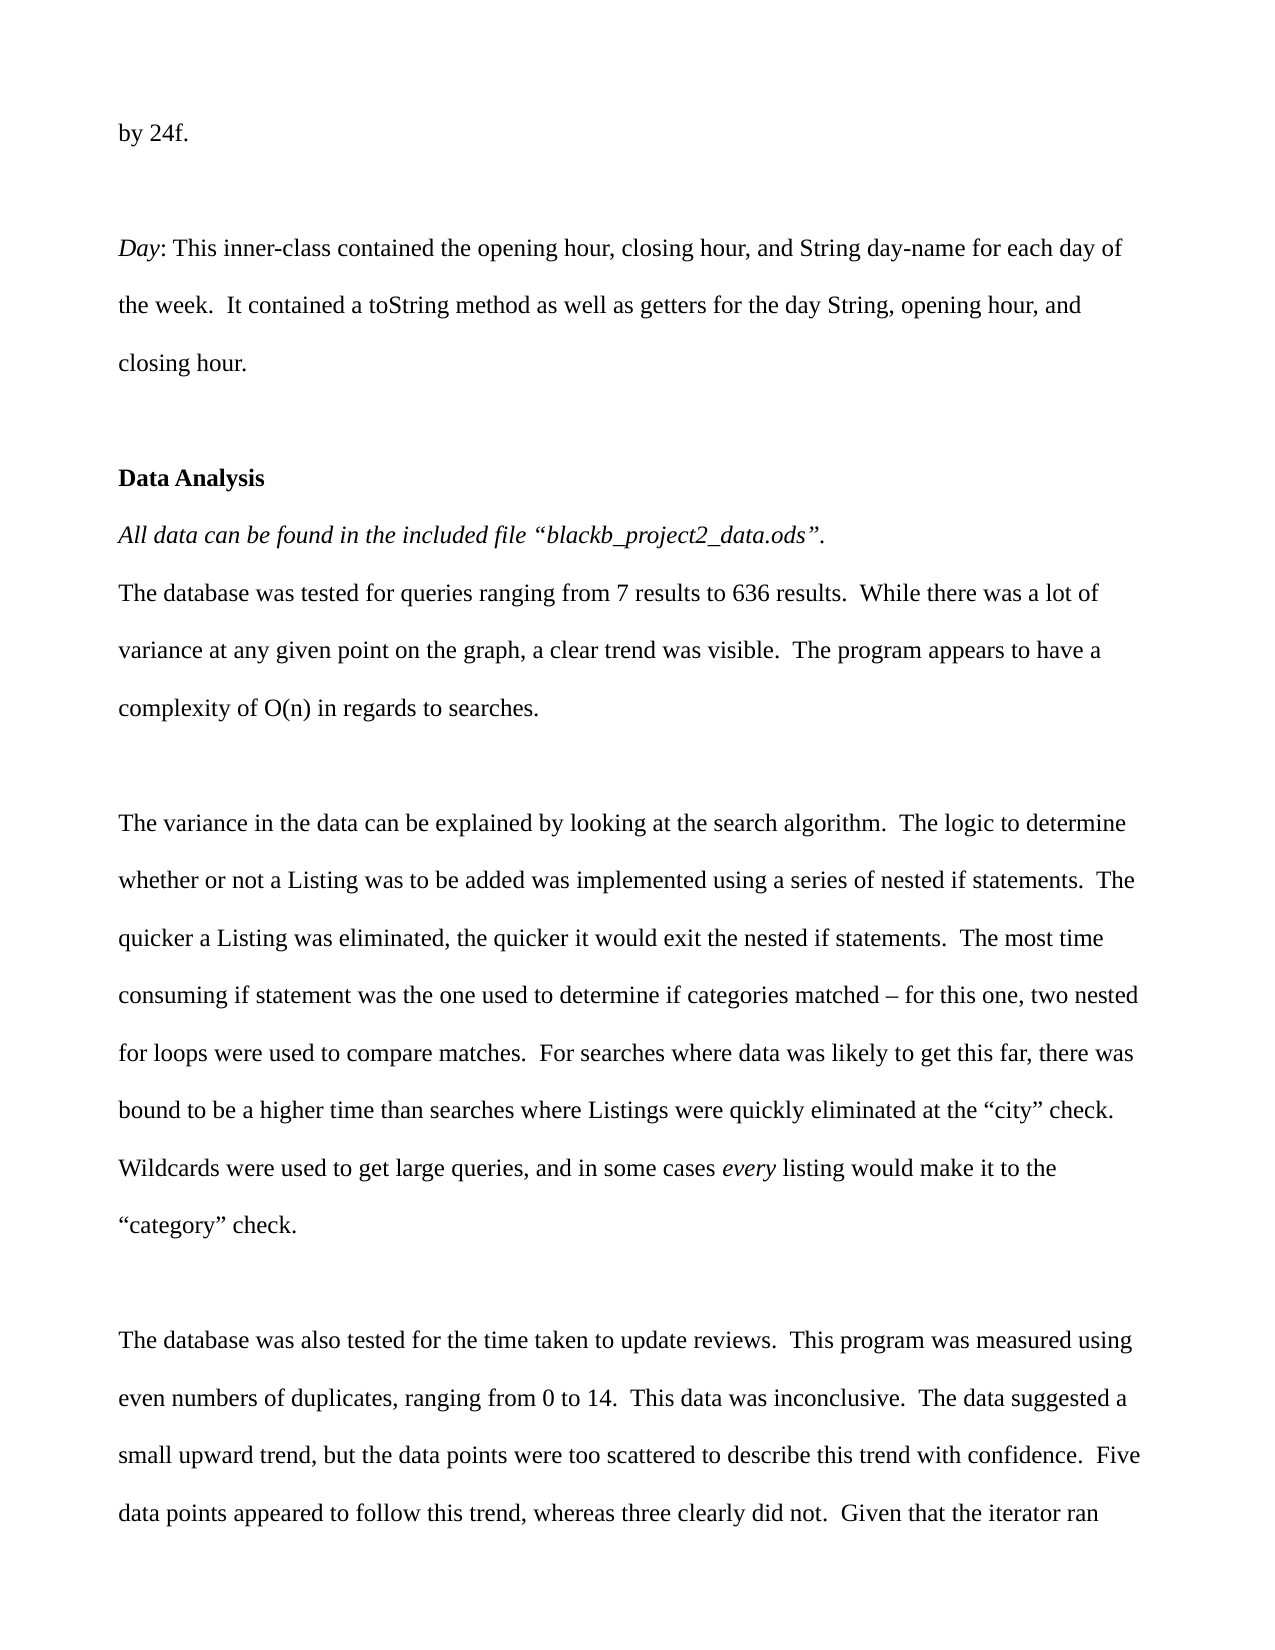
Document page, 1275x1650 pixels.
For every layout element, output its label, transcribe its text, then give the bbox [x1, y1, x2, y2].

text Data Analysis [118, 463, 1157, 492]
text The database was also tested for the time taken to update reviews. This program was measured using even numbers of duplicates, ranging from 0 to 14. This data was inconclusive. The data suggested a small upward trend, but the data points were too scattered to describe this trend with confidence. Five data points appeared to follow this trend, whereas three clearly did not. Given that the iterator ran [118, 1326, 1157, 1527]
text Day: This inner-class contained the opening hour, closing hour, and String day-name for each day of the week. It contained a toString method as well as getters for the day String, opening hour, and closing hour. [118, 233, 1157, 377]
text The database was tested for queries ranging from 7 results to 636 results. While there was a lot of variance at any given point on the graph, a clear trend was visible. The program appears to have a complexity of O(n) in regards to searches. [118, 578, 1157, 722]
text The variance in the data can be explained by looking at the search algorithm. The logic to determine whether or not a Listing was to be added was implemented using a series of nested if statements. The quicker a Listing was eliminated, the quicker it would exit the nested if statements. The most time consuming if statement was the one used to determine if categories matched – for this one, two nested for loops were used to compare matches. For searches where data was likely to get this far, there was bound to be a higher time than searches where Listings were quickly eliminated at the “city” check. Wildcards were used to get large queries, and in some cases every listing would make it to the “category” check. [118, 808, 1157, 1239]
text All data can be found in the included file “blackb_project2_data.ods”. [118, 521, 1157, 549]
text by 24f. [118, 118, 1157, 147]
